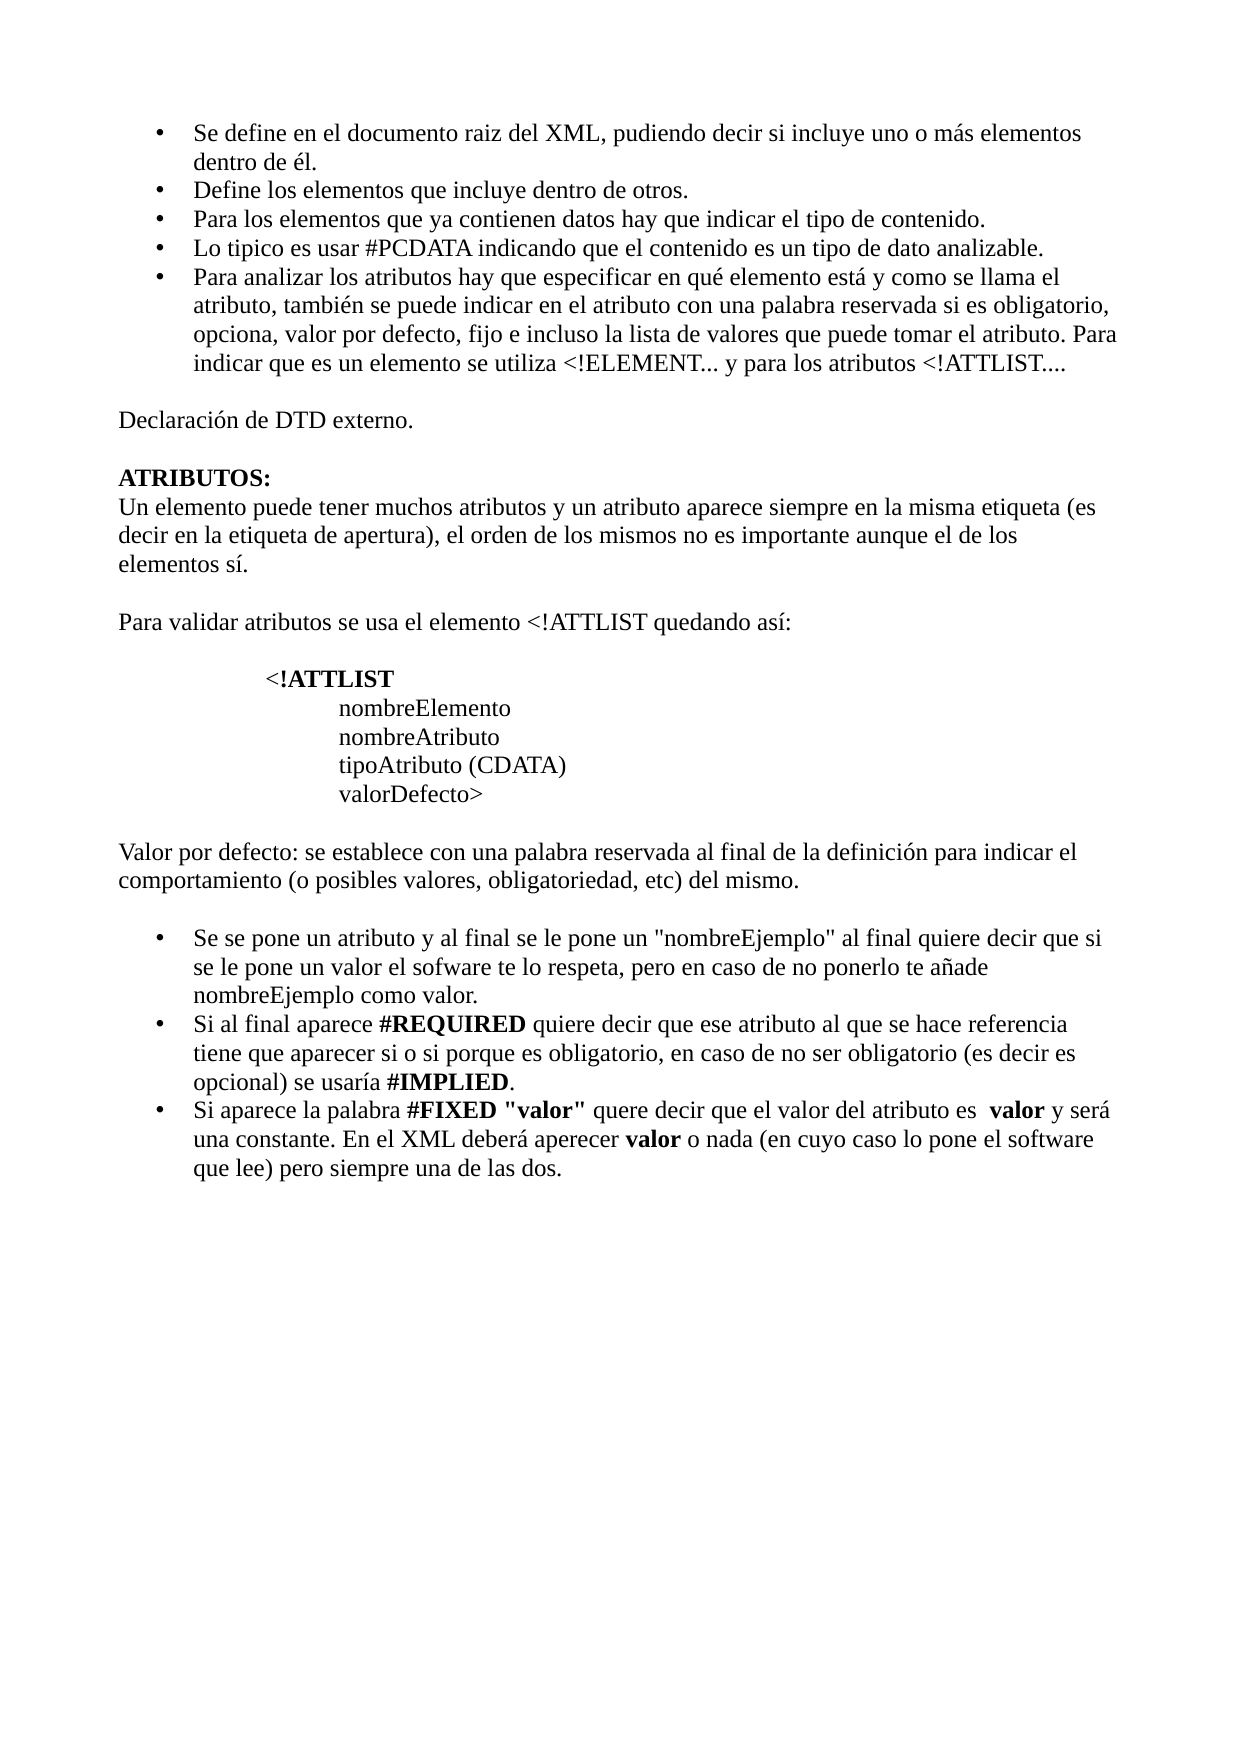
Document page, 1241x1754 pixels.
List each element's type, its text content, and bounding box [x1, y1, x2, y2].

text Declaración de DTD externo. [118, 406, 1122, 434]
list Para los elementos que ya contienen datos hay que indicar el tipo de contenido. [156, 204, 1122, 233]
list Define los elementos que incluye dentro de otros. [156, 176, 1122, 204]
text ATRIBUTOS: [118, 463, 1122, 492]
list Lo tipico es usar #PCDATA indicando que el contenido es un tipo de dato analizable. [156, 233, 1122, 262]
text tipoAtributo (CDATA) [118, 751, 1122, 779]
list Para analizar los atributos hay que especificar en qué elemento está y como se llama el atributo, también se puede indicar en el atributo con una palabra reservada si es obligatorio, opciona, valor por defecto, fijo e incluso la lista de valores que puede tomar el atributo. Para indicar que es un elemento se utiliza <!ELEMENT... y para los atributos <!ATTLIST.... [156, 262, 1122, 377]
list Se define en el documento raiz del XML, pudiendo decir si incluye uno o más elementos dentro de él. [156, 118, 1122, 176]
text valorDefecto> [118, 779, 1122, 808]
list Si aparece la palabra #FIXED "valor" quere decir que el valor del atributo es valor y será una constante. En el XML deberá aperecer valor o nada (en cuyo caso lo pone el software que lee) pero siempre una de las dos. [156, 1096, 1122, 1182]
text Un elemento puede tener muchos atributos y un atributo aparece siempre en la misma etiqueta (es decir en la etiqueta de apertura), el orden de los mismos no es importante aunque el de los elementos sí. [118, 492, 1122, 578]
text nombreElemento [118, 693, 1122, 722]
list Se se pone un atributo y al final se le pone un "nombreEjemplo" al final quiere decir que si se le pone un valor el sofware te lo respeta, pero en caso de no ponerlo te añade nombreEjemplo como valor. [156, 923, 1122, 1009]
text Para validar atributos se usa el elemento <!ATTLIST quedando así: [118, 607, 1122, 636]
text nombreAtributo [118, 722, 1122, 751]
list Si al final aparece #REQUIRED quiere decir que ese atributo al que se hace referencia tiene que aparecer si o si porque es obligatorio, en caso de no ser obligatorio (es decir es opcional) se usaría #IMPLIED. [156, 1009, 1122, 1096]
text Valor por defecto: se establece con una palabra reservada al final de la definición para indicar el comportamiento (o posibles valores, obligatoriedad, etc) del mismo. [118, 837, 1122, 894]
text <!ATTLIST [118, 664, 1122, 693]
